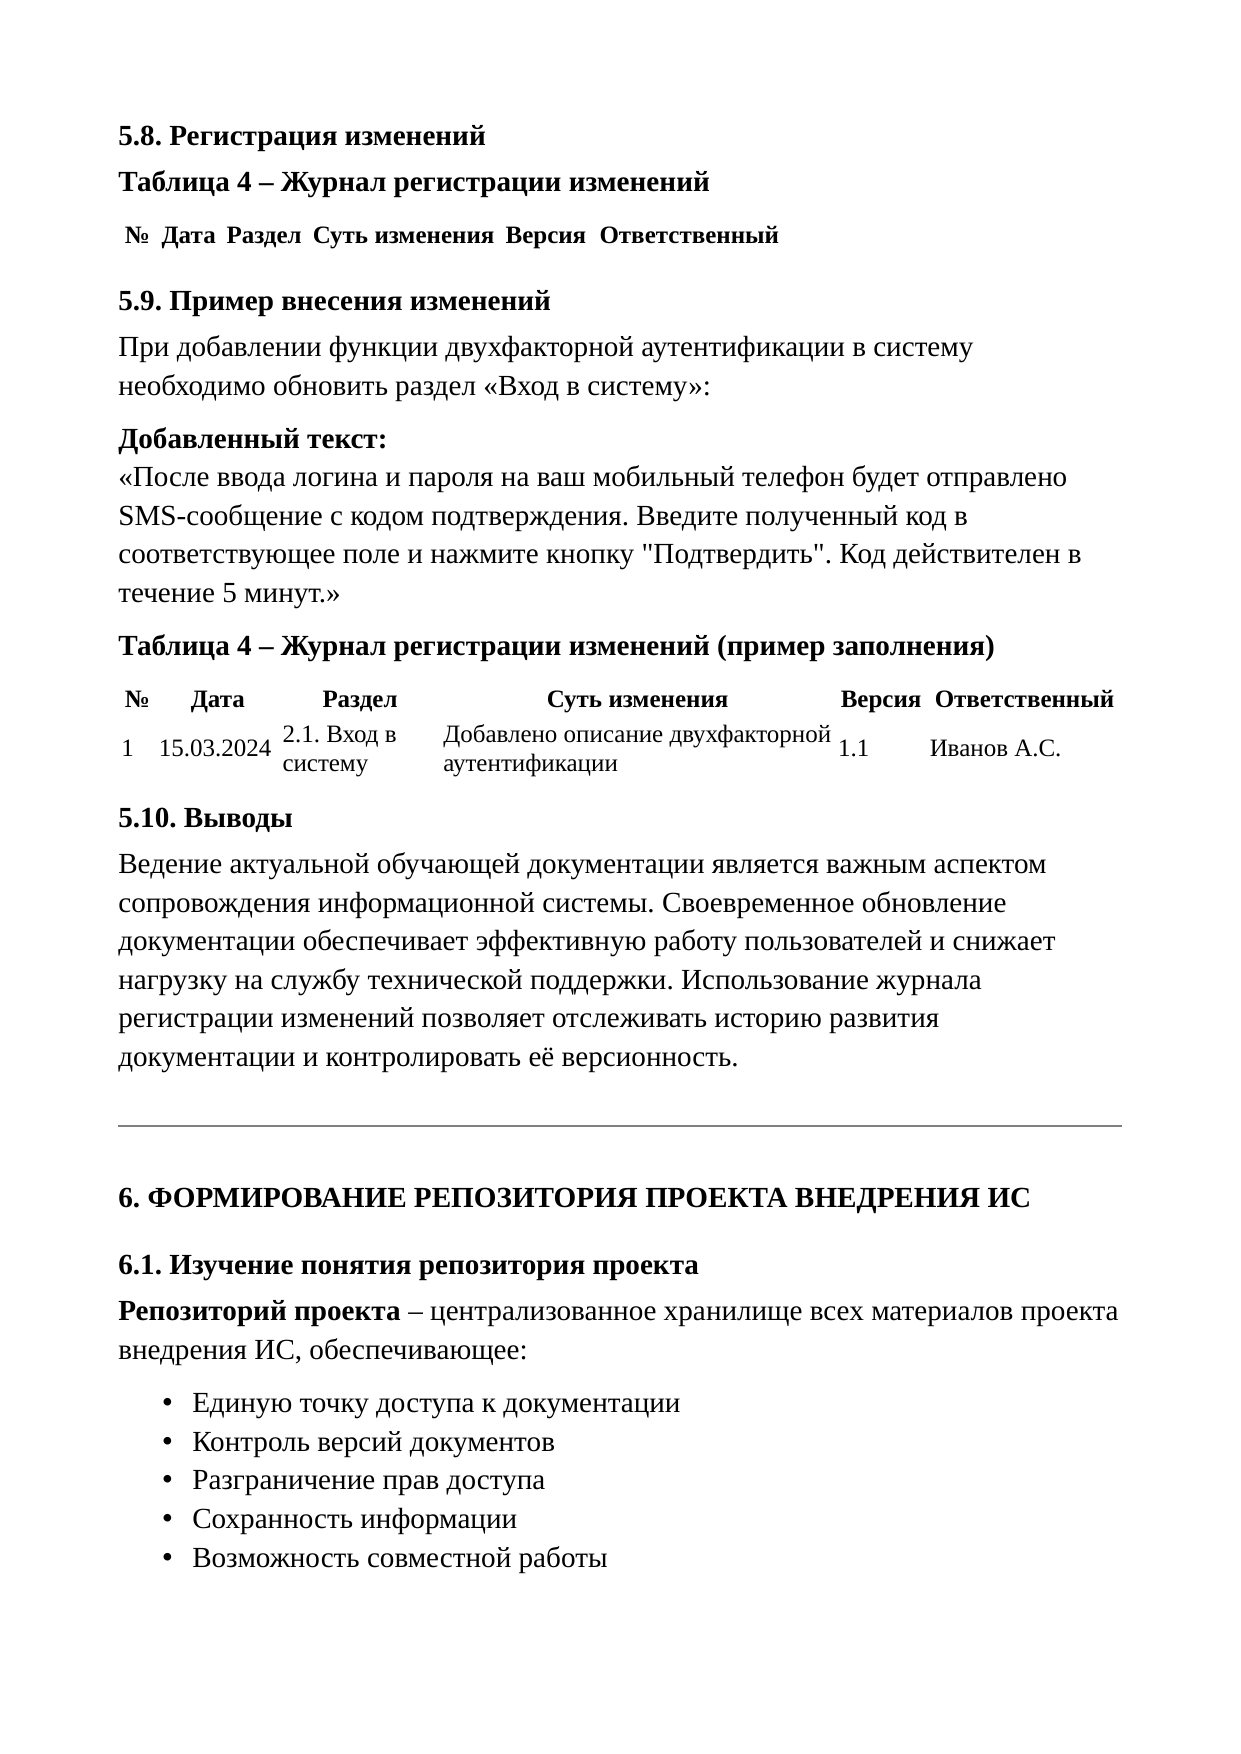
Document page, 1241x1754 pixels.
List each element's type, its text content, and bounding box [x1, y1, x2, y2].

table_header Раздел [221, 217, 307, 252]
table_cell 1.1 [835, 716, 927, 779]
table_cell [118, 252, 156, 262]
list Разграничение прав доступа [162, 1462, 1122, 1496]
table_cell [307, 252, 500, 262]
table_header Дата [156, 681, 279, 716]
text Добавленный текст: «После ввода логина и пароля на ваш мобильный телефон будет отправлено SMS-сообщение с кодом подтверждения. Введите полученный код в соответствующее поле и нажмите кнопку "Подтвердить". Код действителен в течение 5 минут.» [118, 421, 1122, 609]
list Контроль версий документов [162, 1424, 1122, 1457]
text Ведение актуальной обучающей документации является важным аспектом сопровождения информационной системы. Своевременное обновление документации обеспечивает эффективную работу пользователей и снижает нагрузку на службу технической поддержки. Использование журнала регистрации изменений позволяет отслеживать историю развития документации и контролировать её версионность. [118, 846, 1122, 1072]
table_cell [500, 252, 591, 262]
list Возможность совместной работы [162, 1540, 1122, 1573]
table_header Ответственный [927, 681, 1122, 716]
table_header Суть изменения [440, 681, 835, 716]
table_cell [221, 252, 307, 262]
text Репозиторий проекта – централизованное хранилище всех материалов проекта внедрения ИС, обеспечивающее: [118, 1293, 1122, 1366]
subtitle 5.10. Выводы [118, 800, 1122, 834]
table_cell Добавлено описание двухфакторной аутентификации [440, 716, 835, 779]
list Единую точку доступа к документации [162, 1385, 1122, 1419]
table_header Версия [835, 681, 927, 716]
list Сохранность информации [162, 1501, 1122, 1535]
text Таблица 4 – Журнал регистрации изменений (пример заполнения) [118, 628, 1122, 662]
subtitle 6. ФОРМИРОВАНИЕ РЕПОЗИТОРИЯ ПРОЕКТА ВНЕДРЕНИЯ ИС [118, 1181, 1122, 1214]
subtitle 6.1. Изучение понятия репозитория проекта [118, 1247, 1122, 1281]
table_cell Иванов А.С. [927, 716, 1122, 779]
table_header Ответственный [591, 217, 787, 252]
table_header Суть изменения [307, 217, 500, 252]
text При добавлении функции двухфакторной аутентификации в систему необходимо обновить раздел «Вход в систему»: [118, 329, 1122, 401]
table_cell 2.1. Вход в систему [279, 716, 440, 779]
text Таблица 4 – Журнал регистрации изменений [118, 164, 1122, 198]
subtitle 5.9. Пример внесения изменений [118, 283, 1122, 317]
table_cell [156, 252, 221, 262]
table_cell [591, 252, 787, 262]
table_header Раздел [279, 681, 440, 716]
table_cell 1 [118, 716, 156, 779]
table_header Версия [500, 217, 591, 252]
subtitle 5.8. Регистрация изменений [118, 118, 1122, 152]
table_header № [118, 681, 156, 716]
table_header Дата [156, 217, 221, 252]
table_cell 15.03.2024 [156, 716, 279, 779]
table_header № [118, 217, 156, 252]
